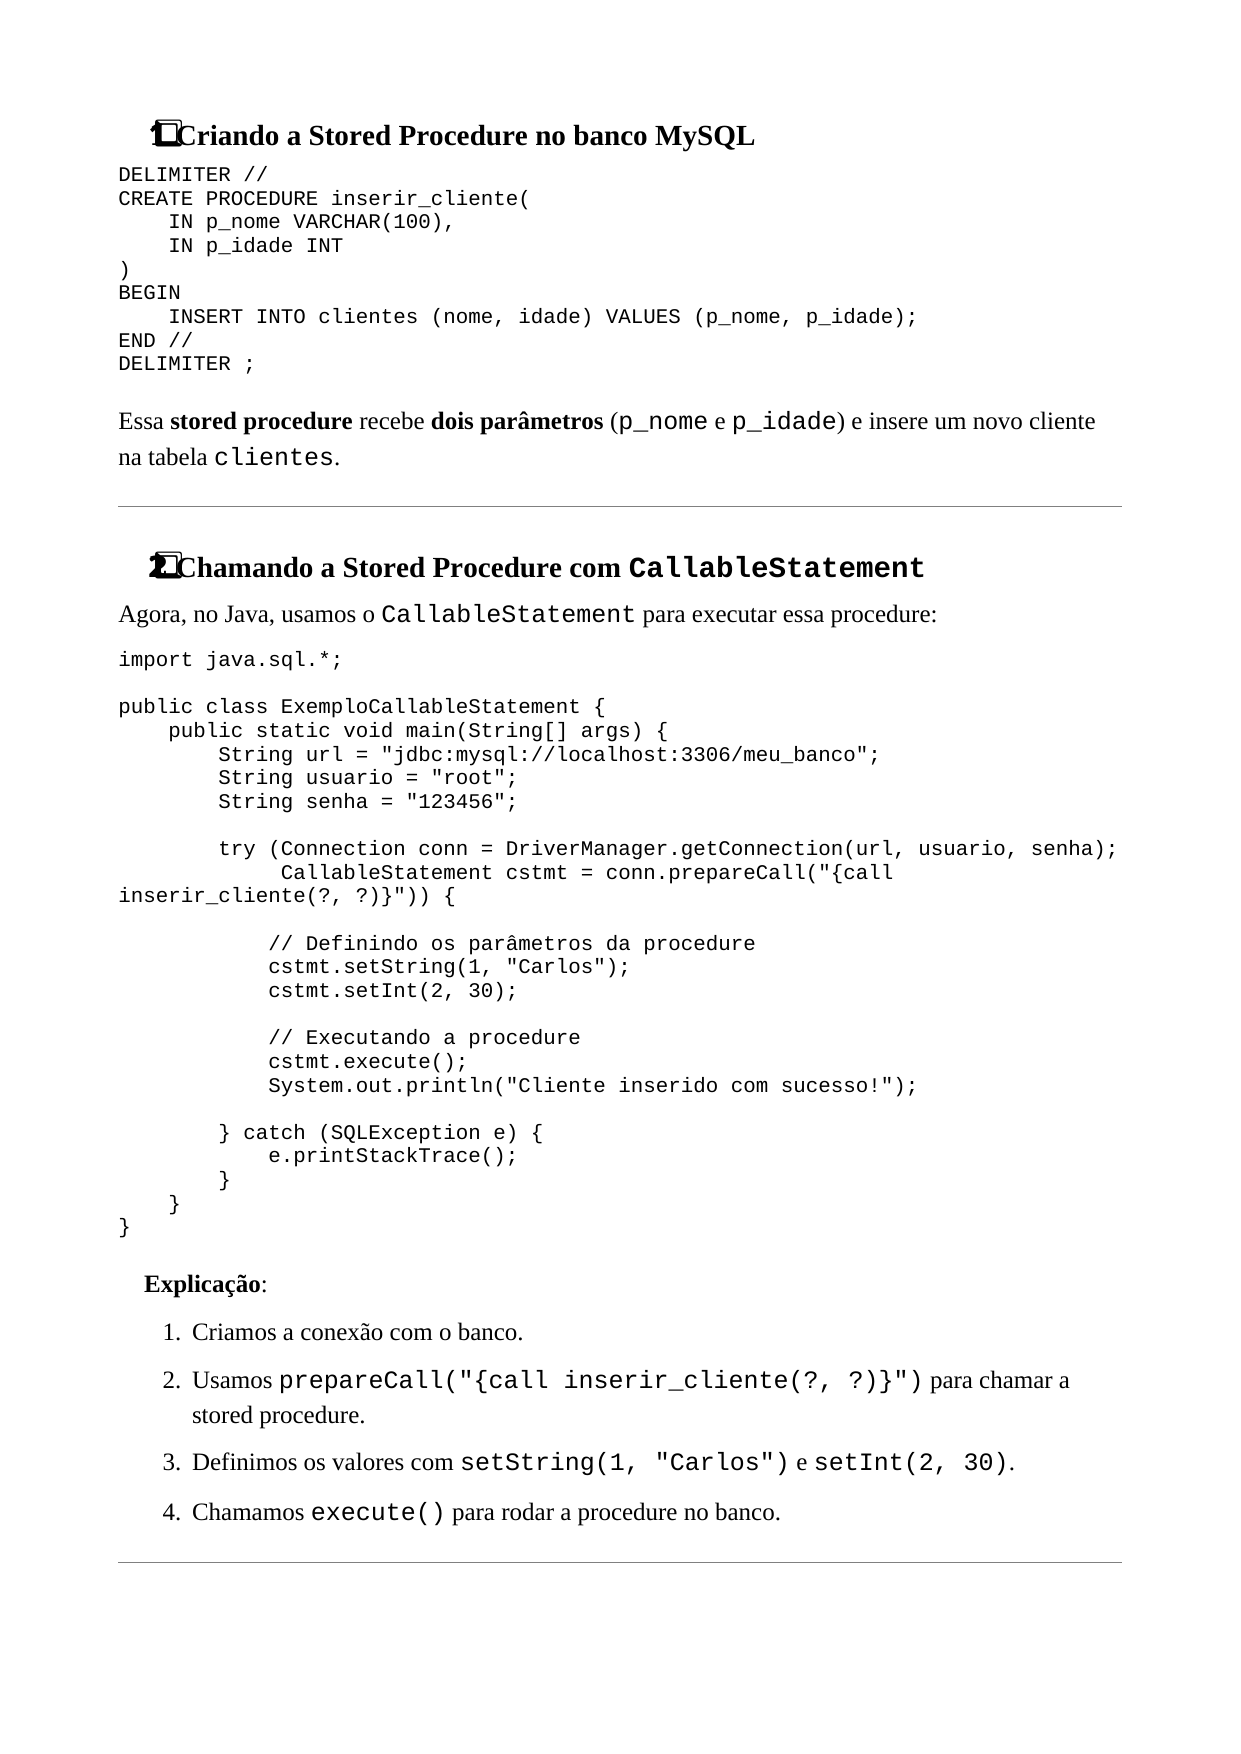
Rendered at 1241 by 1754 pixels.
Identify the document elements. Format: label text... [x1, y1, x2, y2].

list Usamos prepareCall("{call inserir_cliente(?, ?)}") para chamar a stored procedure. [162, 1365, 1122, 1429]
text e.printStackTrace(); [118, 1146, 1122, 1169]
text BEGIN [118, 282, 1122, 306]
text // Executando a procedure [118, 1027, 1122, 1051]
list Criamos a conexão com o banco. [162, 1317, 1122, 1346]
text DELIMITER // [118, 164, 1122, 188]
text ) [118, 259, 1122, 282]
text IN p_nome VARCHAR(100), [118, 211, 1122, 235]
text cstmt.setString(1, "Carlos"); [118, 956, 1122, 980]
text CREATE PROCEDURE inserir_cliente( [118, 188, 1122, 211]
text } catch (SQLException e) { [118, 1122, 1122, 1146]
text IN p_idade INT [118, 235, 1122, 259]
text Essa stored procedure recebe dois parâmetros (p_nome e p_idade) e insere um novo cliente na tabela clientes. [118, 406, 1122, 472]
text import java.sql.*; [118, 649, 1122, 673]
text try (Connection conn = DriverManager.getConnection(url, usuario, senha); [118, 838, 1122, 862]
text String url = "jdbc:mysql://localhost:3306/meu_banco"; [118, 743, 1122, 767]
text INSERT INTO clientes (nome, idade) VALUES (p_nome, p_idade); [118, 306, 1122, 330]
text public static void main(String[] args) { [118, 720, 1122, 743]
list Chamamos execute() para rodar a procedure no banco. [162, 1497, 1122, 1528]
text END // [118, 330, 1122, 353]
text System.out.println("Cliente inserido com sucesso!"); [118, 1074, 1122, 1098]
text cstmt.execute(); [118, 1051, 1122, 1074]
text 🔹 Explicação: [118, 1269, 1122, 1298]
text } [118, 1216, 1122, 1240]
list Definimos os valores com setString(1, "Carlos") e setInt(2, 30). [162, 1447, 1122, 1478]
text } [118, 1193, 1122, 1216]
text CallableStatement cstmt = conn.prepareCall("{call inserir_cliente(?, ?)}")) { [118, 862, 1122, 909]
text } [118, 1169, 1122, 1193]
text Agora, no Java, usamos o CallableStatement para executar essa procedure: [118, 599, 1122, 630]
subtitle 📌 1️⃣ Criando a Stored Procedure no banco MySQL [118, 118, 1122, 152]
text // Definindo os parâmetros da procedure [118, 933, 1122, 956]
subtitle 📌 2️⃣ Chamando a Stored Procedure com CallableStatement [118, 550, 1122, 586]
text String senha = "123456"; [118, 791, 1122, 814]
text DELIMITER ; [118, 353, 1122, 377]
text String usuario = "root"; [118, 767, 1122, 791]
text public class ExemploCallableStatement { [118, 696, 1122, 720]
text cstmt.setInt(2, 30); [118, 980, 1122, 1004]
